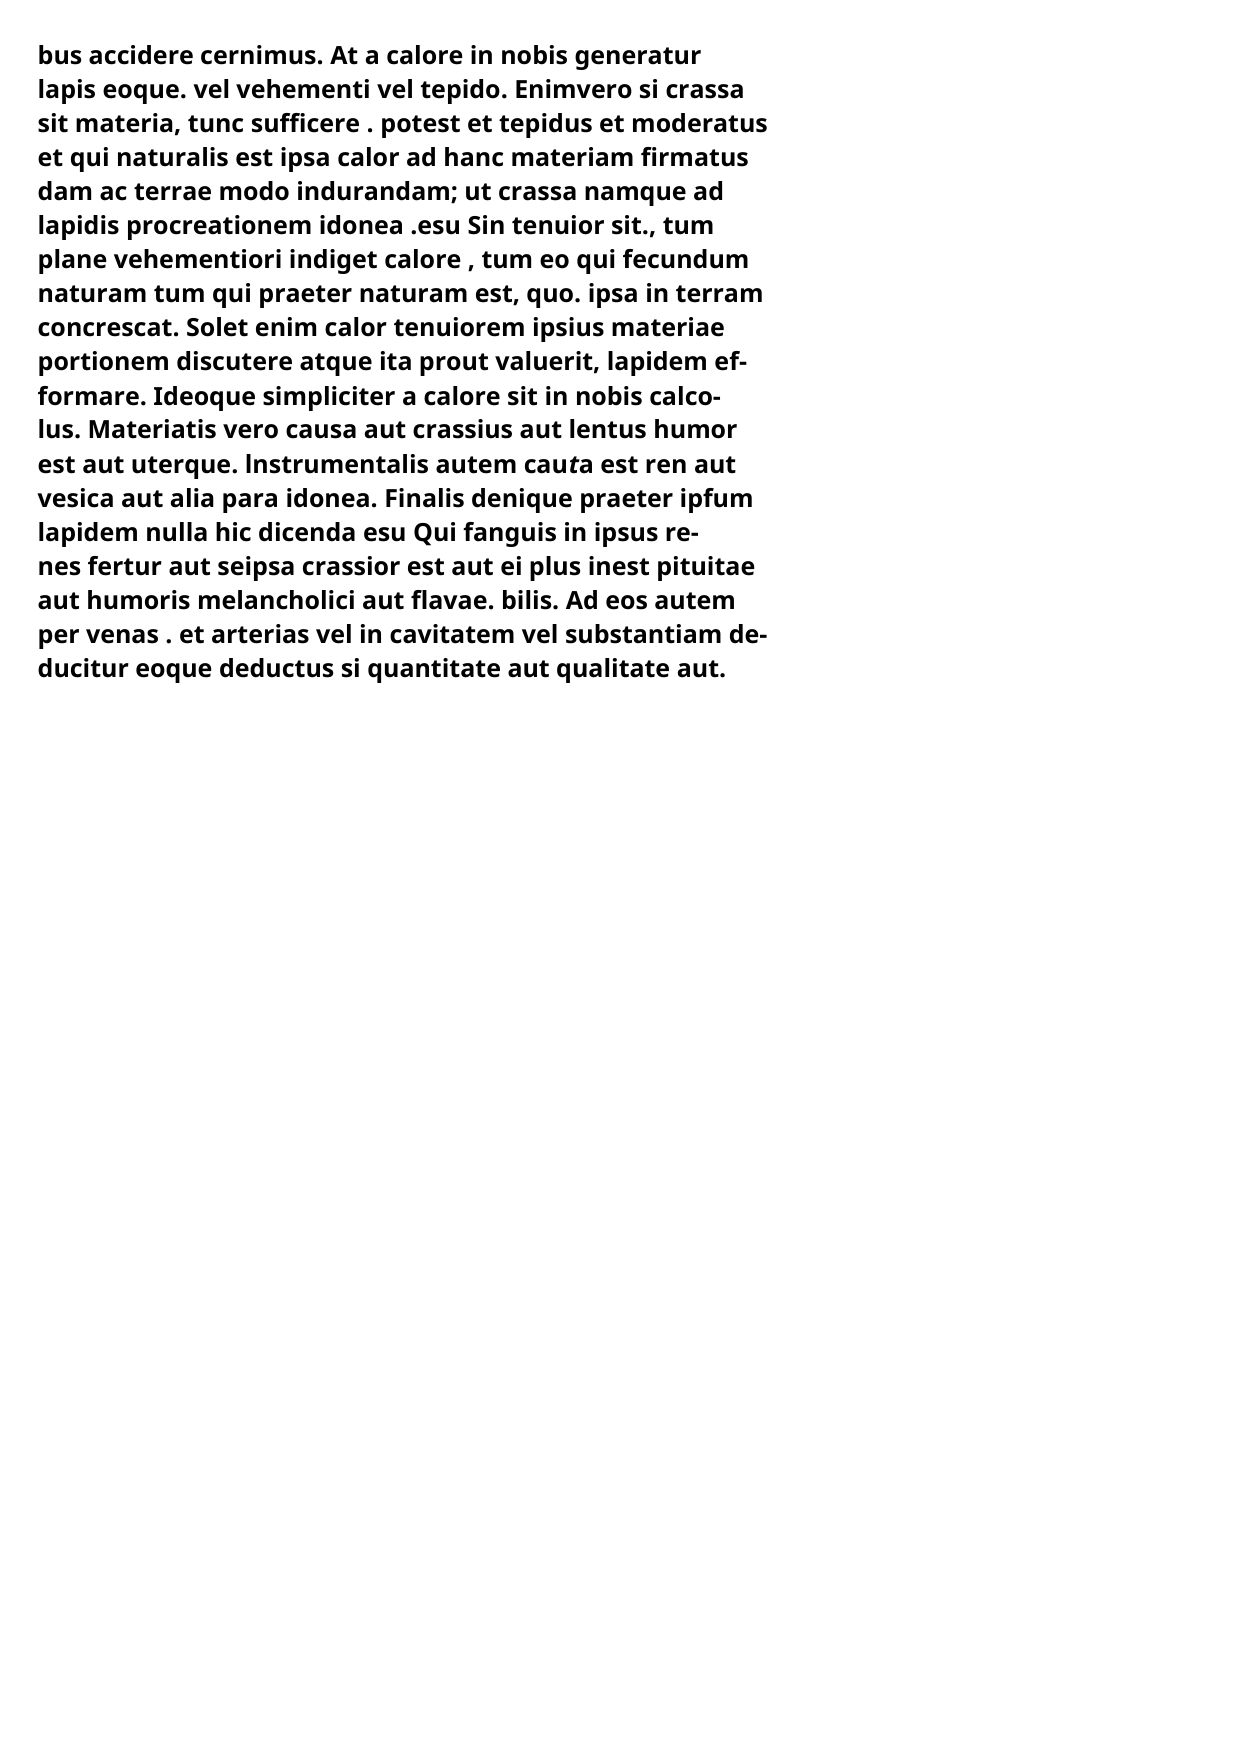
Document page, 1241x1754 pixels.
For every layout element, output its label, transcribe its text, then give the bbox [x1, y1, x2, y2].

text bus accidere cernimus. At a calore in nobis generatur lapis eoque. vel vehementi vel tepido. Enimvero si crassa sit materia, tunc sufficere . potest et tepidus et moderatus et qui naturalis est ipsa calor ad hanc materiam firmatus dam ac terrae modo indurandam; ut crassa namque ad lapidis procreationem idonea .esu Sin tenuior sit., tum plane vehementiori indiget calore , tum eo qui fecundum naturam tum qui praeter naturam est, quo. ipsa in terram concrescat. Solet enim calor tenuiorem ipsius materiae portionem discutere atque ita prout valuerit, lapidem ef- formare. Ideoque simpliciter a calore sit in nobis calco- lus. Materiatis vero causa aut crassius aut lentus humor est aut uterque. lnstrumentalis autem cauta est ren aut vesica aut alia para idonea. Finalis denique praeter ipfum lapidem nulla hic dicenda esu Qui fanguis in ipsus re- nes fertur aut seipsa crassior est aut ei plus inest pituitae aut humoris melancholici aut flavae. bilis. Ad eos autem per venas . et arterias vel in cavitatem vel substantiam de- ducitur eoque deductus si quantitate aut qualitate aut. [37, 37, 1203, 685]
